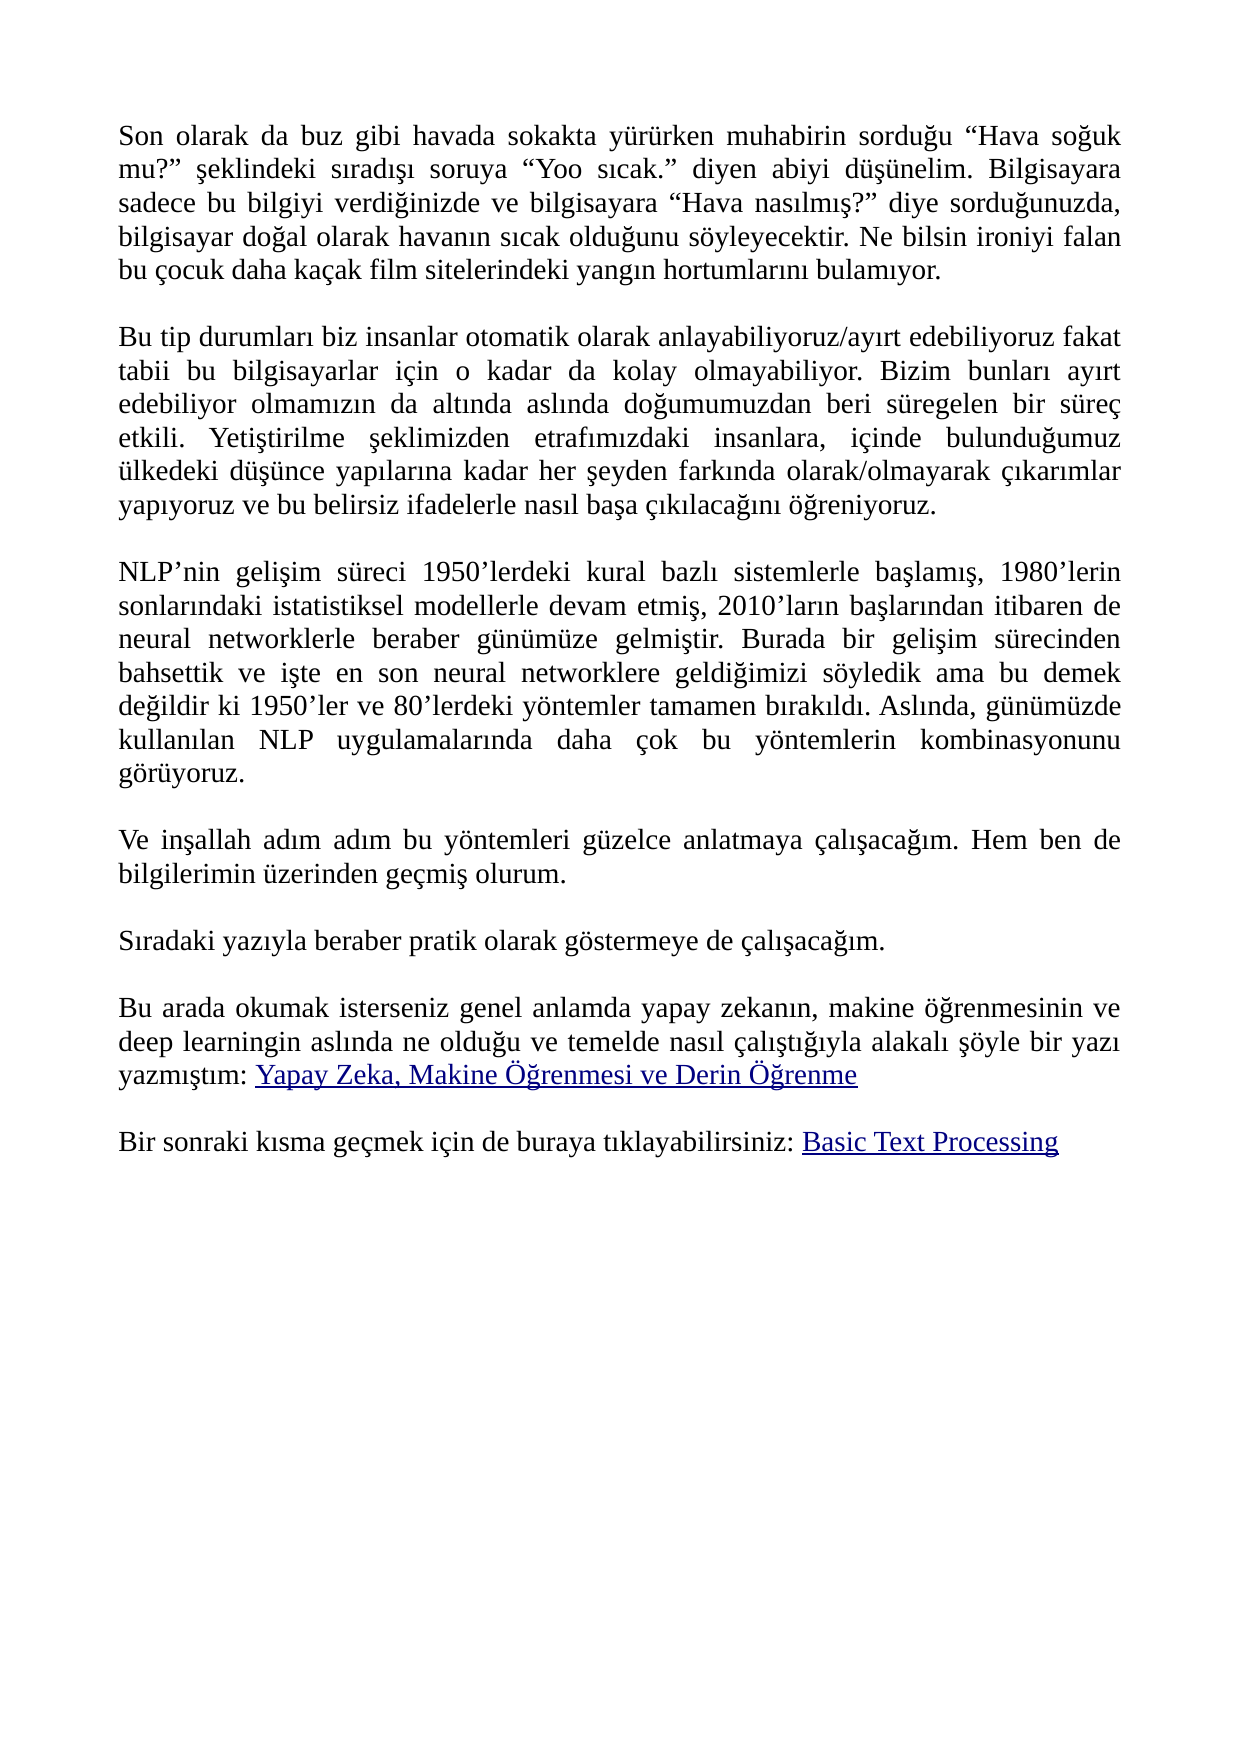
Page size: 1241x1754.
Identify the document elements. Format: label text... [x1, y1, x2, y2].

text Bu tip durumları biz insanlar otomatik olarak anlayabiliyoruz/ayırt edebiliyoruz fakat tabii bu bilgisayarlar için o kadar da kolay olmayabiliyor. Bizim bunları ayırt edebiliyor olmamızın da altında aslında doğumumuzdan beri süregelen bir süreç etkili. Yetiştirilme şeklimizden etrafımızdaki insanlara, içinde bulunduğumuz ülkedeki düşünce yapılarına kadar her şeyden farkında olarak/olmayarak çıkarımlar yapıyoruz ve bu belirsiz ifadelerle nasıl başa çıkılacağını öğreniyoruz. [118, 319, 1122, 521]
text Bu arada okumak isterseniz genel anlamda yapay zekanın, makine öğrenmesinin ve deep learningin aslında ne olduğu ve temelde nasıl çalıştığıyla alakalı şöyle bir yazı yazmıştım: Yapay Zeka, Makine Öğrenmesi ve Derin Öğrenme [118, 990, 1122, 1091]
text Son olarak da buz gibi havada sokakta yürürken muhabirin sorduğu “Hava soğuk mu?” şeklindeki sıradışı soruya “Yoo sıcak.” diyen abiyi düşünelim. Bilgisayara sadece bu bilgiyi verdiğinizde ve bilgisayara “Hava nasılmış?” diye sorduğunuzda, bilgisayar doğal olarak havanın sıcak olduğunu söyleyecektir. Ne bilsin ironiyi falan bu çocuk daha kaçak film sitelerindeki yangın hortumlarını bulamıyor. [118, 118, 1122, 286]
text Sıradaki yazıyla beraber pratik olarak göstermeye de çalışacağım. [118, 923, 1122, 957]
text NLP’nin gelişim süreci 1950’lerdeki kural bazlı sistemlerle başlamış, 1980’lerin sonlarındaki istatistiksel modellerle devam etmiş, 2010’ların başlarından itibaren de neural networklerle beraber günümüze gelmiştir. Burada bir gelişim sürecinden bahsettik ve işte en son neural networklere geldiğimizi söyledik ama bu demek değildir ki 1950’ler ve 80’lerdeki yöntemler tamamen bırakıldı. Aslında, günümüzde kullanılan NLP uygulamalarında daha çok bu yöntemlerin kombinasyonunu görüyoruz. [118, 554, 1122, 789]
text Ve inşallah adım adım bu yöntemleri güzelce anlatmaya çalışacağım. Hem ben de bilgilerimin üzerinden geçmiş olurum. [118, 822, 1122, 889]
text Bir sonraki kısma geçmek için de buraya tıklayabilirsiniz: Basic Text Processing [118, 1124, 1122, 1158]
